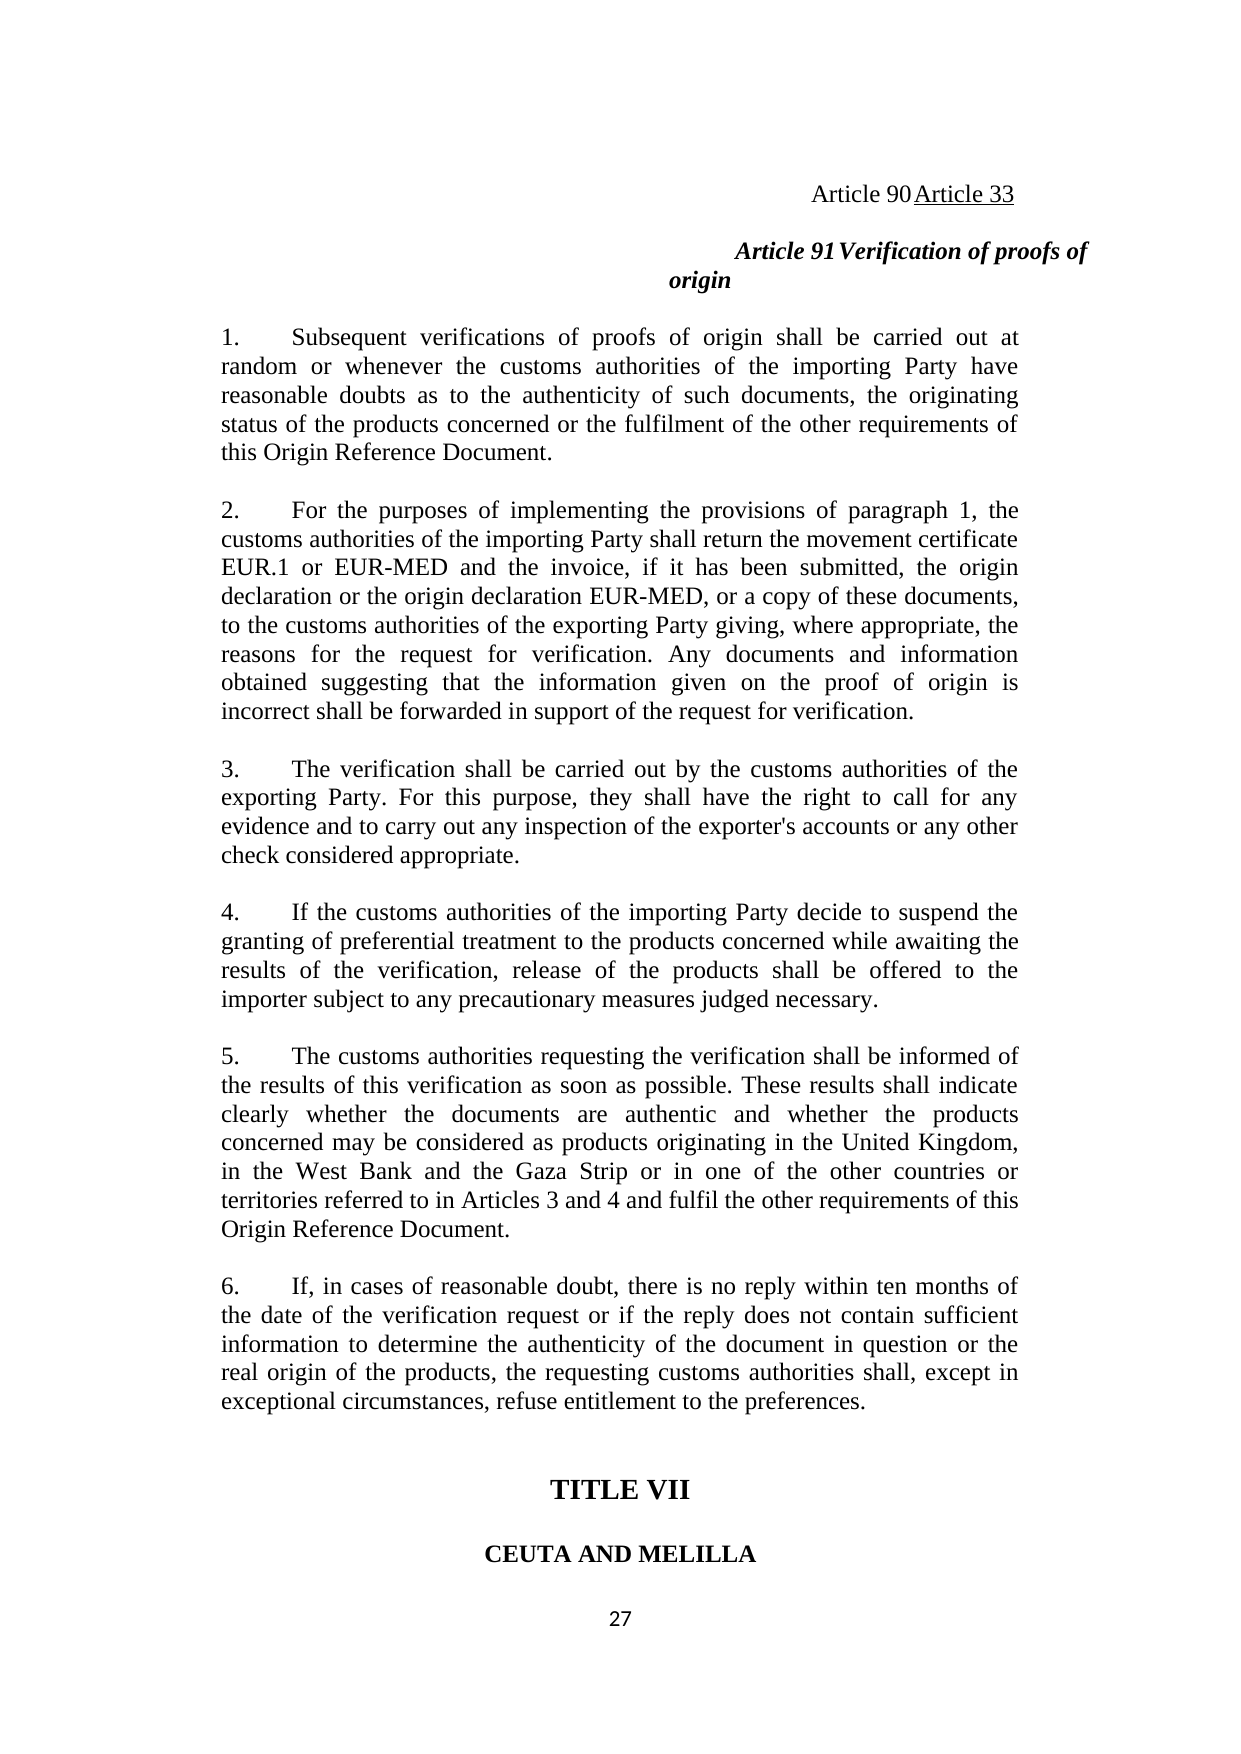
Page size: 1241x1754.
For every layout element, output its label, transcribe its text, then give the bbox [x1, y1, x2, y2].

list If, in cases of reasonable doubt, there is no reply within ten months of the date of the verification request or if the reply does not contain sufficient information to determine the authenticity of the document in question or the real origin of the products, the requesting customs authorities shall, except in exceptional circumstances, refuse entitlement to the preferences. [221, 1271, 1019, 1415]
text CEUTA AND MELILLA [150, 1539, 1090, 1568]
text TITLE VII [150, 1472, 1090, 1506]
list The verification shall be carried out by the customs authorities of the exporting Party. For this purpose, they shall have the right to call for any evidence and to carry out any inspection of the exporter's accounts or any other check considered appropriate. [221, 754, 1019, 869]
list For the purposes of implementing the provisions of paragraph 1, the customs authorities of the importing Party shall return the movement certificate EUR.1 or EUR-MED and the invoice, if it has been submitted, the origin declaration or the origin declaration EUR-MED, or a copy of these documents, to the customs authorities of the exporting Party giving, where appropriate, the reasons for the request for verification. Any documents and information obtained suggesting that the information given on the proof of origin is incorrect shall be forwarded in support of the request for verification. [221, 495, 1019, 725]
list Subsequent verifications of proofs of origin shall be carried out at random or whenever the customs authorities of the importing Party have reasonable doubts as to the authenticity of such documents, the originating status of the products concerned or the fulfilment of the other requirements of this Origin Reference Document. [221, 322, 1019, 466]
subtitle Article 33 [312, 179, 1090, 207]
subtitle Verification of proofs of origin [312, 236, 1090, 294]
list The customs authorities requesting the verification shall be informed of the results of this verification as soon as possible. These results shall indicate clearly whether the documents are authentic and whether the products concerned may be considered as products originating in the United Kingdom, in the West Bank and the Gaza Strip or in one of the other countries or territories referred to in Articles 3 and 4 and fulfil the other requirements of this Origin Reference Document. [221, 1041, 1019, 1242]
list If the customs authorities of the importing Party decide to suspend the granting of preferential treatment to the products concerned while awaiting the results of the verification, release of the products shall be offered to the importer subject to any precautionary measures judged necessary. [221, 897, 1019, 1012]
